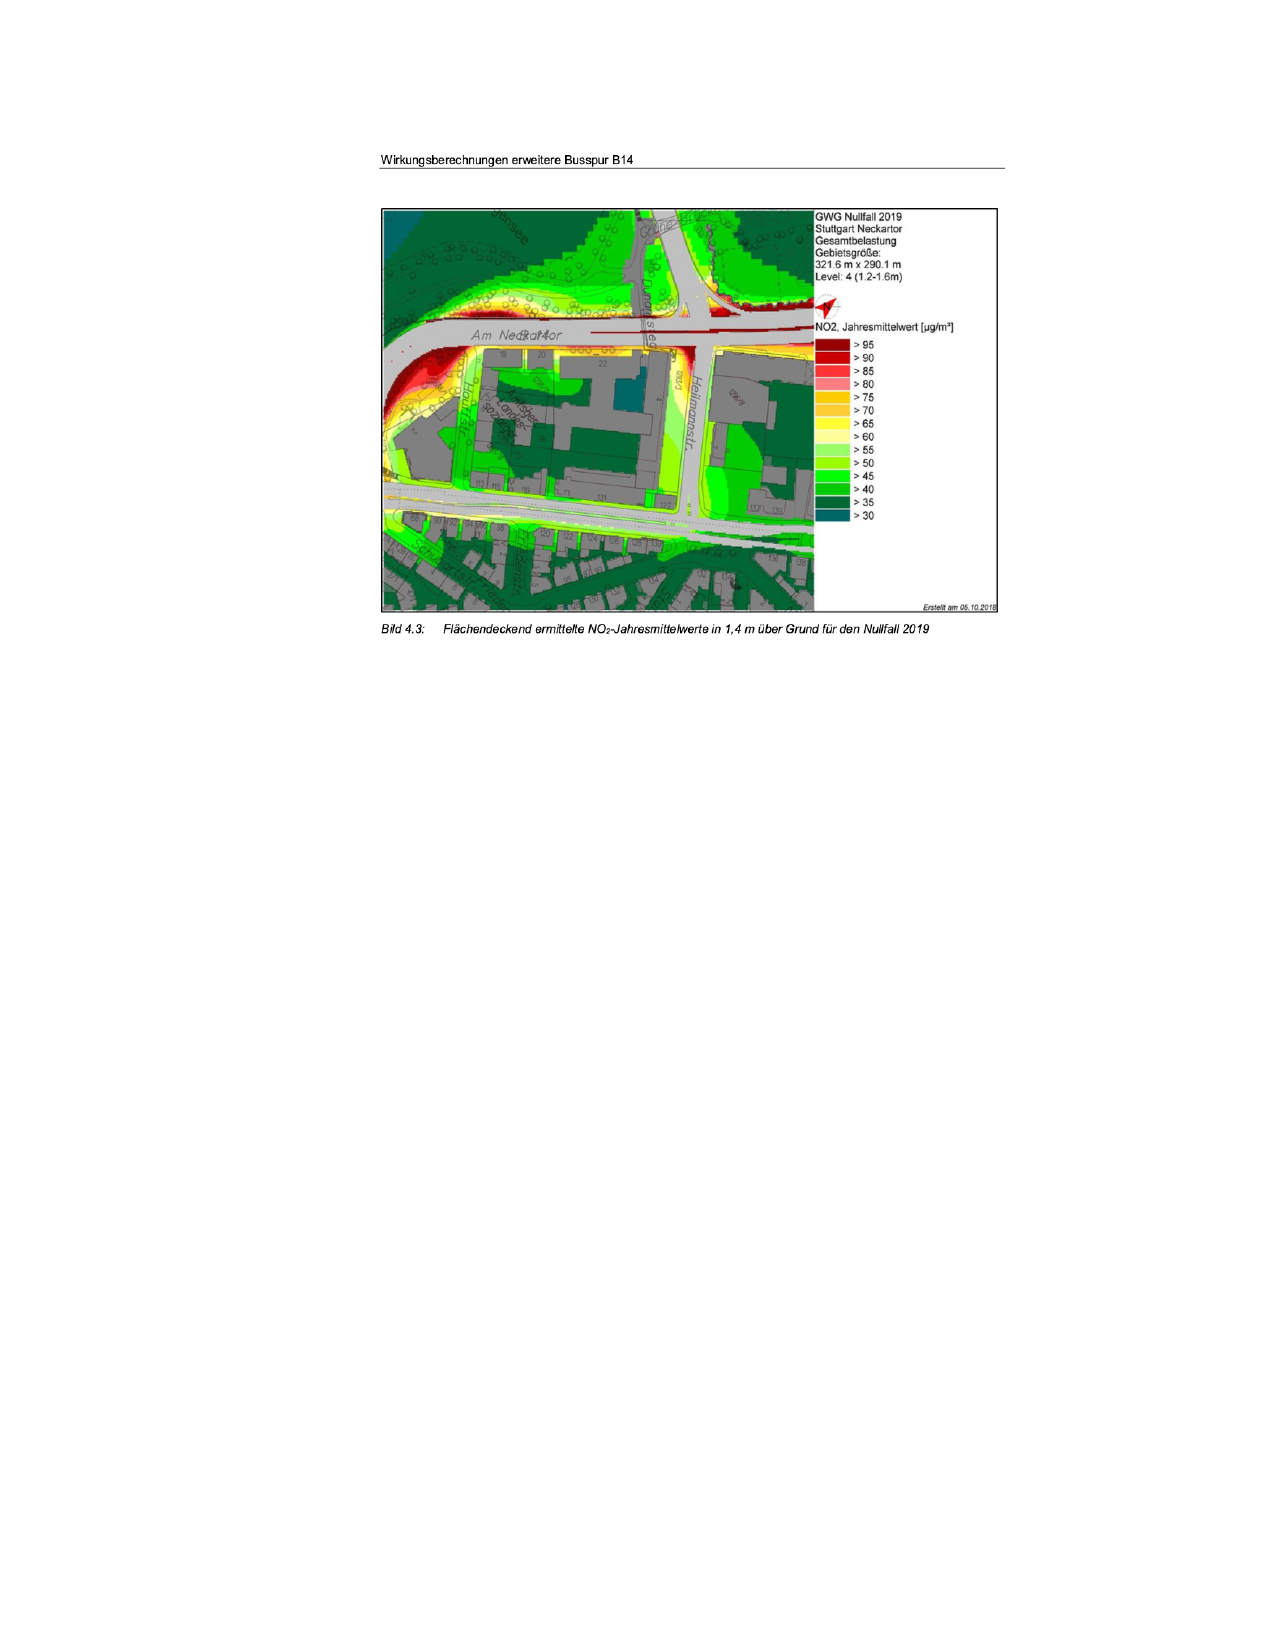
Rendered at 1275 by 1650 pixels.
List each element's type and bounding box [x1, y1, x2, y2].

picture [331, 143, 1006, 671]
